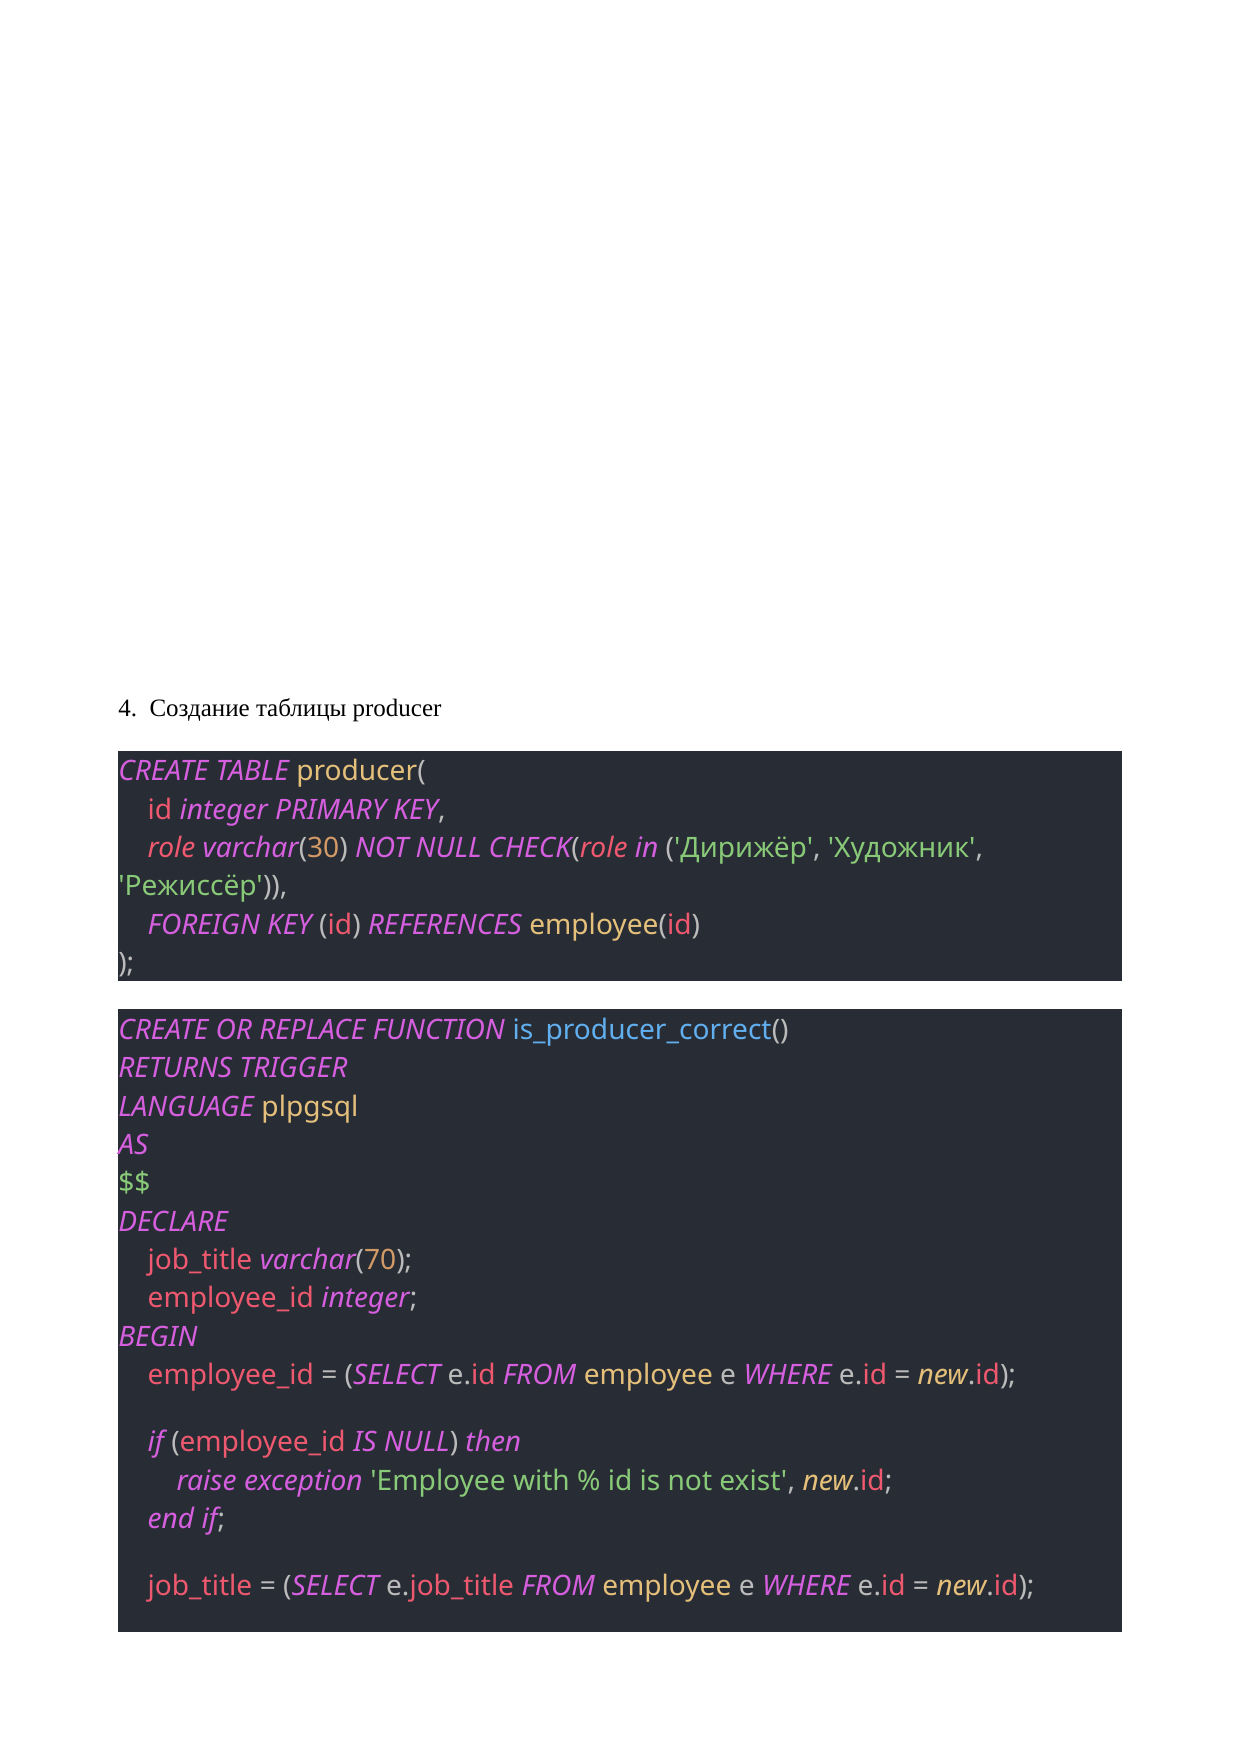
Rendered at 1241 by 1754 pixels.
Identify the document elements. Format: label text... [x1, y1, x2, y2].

text CREATE OR REPLACE FUNCTION is_producer_correct() RETURNS TRIGGER LANGUAGE plpgsql AS $$ DECLARE job_title varchar(70); employee_id integer; BEGIN employee_id = (SELECT e.id FROM employee e WHERE e.id = new.id); if (employee_id IS NULL) then raise exception 'Employee with % id is not exist', new.id; end if; job_title = (SELECT e.job_title FROM employee e WHERE e.id = new.id); [118, 1009, 1122, 1632]
text CREATE TABLE producer( id integer PRIMARY KEY, role varchar(30) NOT NULL CHECK(role in ('Дирижёр', 'Художник', 'Режиссёр')), FOREIGN KEY (id) REFERENCES employee(id) ); [118, 751, 1122, 981]
text 4. Создание таблицы producer [118, 693, 1122, 722]
